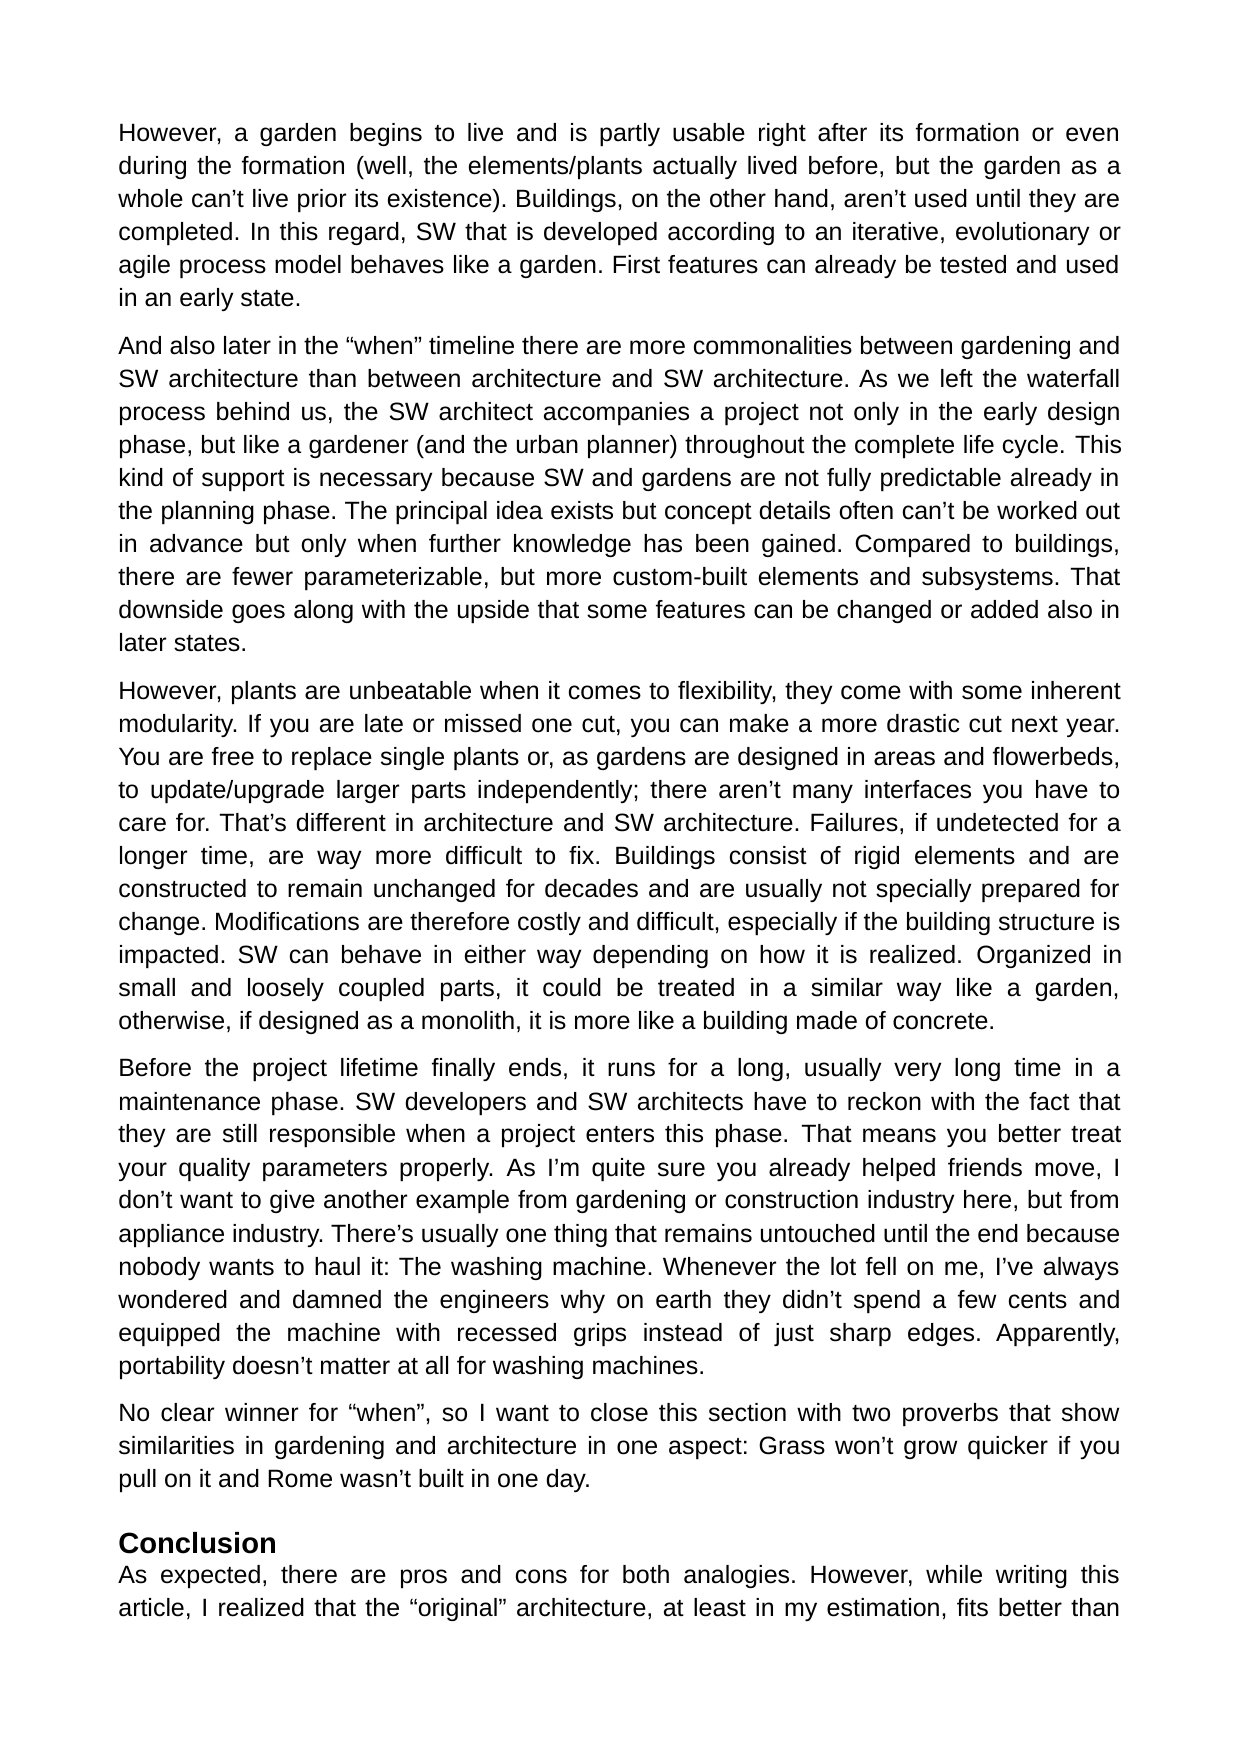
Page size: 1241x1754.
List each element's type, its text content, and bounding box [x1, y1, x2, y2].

text As expected, there are pros and cons for both analogies. However, while writing this article, I realized that the “original” architecture, at least in my estimation, fits better than [118, 1560, 1122, 1622]
text Before the project lifetime finally ends, it runs for a long, usually very long time in a maintenance phase. SW developers and SW architects have to reckon with the fact that they are still responsible when a project enters this phase. That means you better treat your quality parameters properly. As I’m quite sure you already helped friends move, I don’t want to give another example from gardening or construction industry here, but from appliance industry. There’s usually one thing that remains untouched until the end because nobody wants to haul it: The washing machine. Whenever the lot fell on me, I’ve always wondered and damned the engineers why on earth they didn’t spend a few cents and equipped the machine with recessed grips instead of just sharp edges. Apparently, portability doesn’t matter at all for washing machines. [118, 1053, 1122, 1379]
text However, plants are unbeatable when it comes to flexibility, they come with some inherent modularity. If you are late or missed one cut, you can make a more drastic cut next year. You are free to replace single plants or, as gardens are designed in areas and flowerbeds, to update/upgrade larger parts independently; there aren’t many interfaces you have to care for. That’s different in architecture and SW architecture. Failures, if undetected for a longer time, are way more difficult to fix. Buildings consist of rigid elements and are constructed to remain unchanged for decades and are usually not specially prepared for change. Modifications are therefore costly and difficult, especially if the building structure is impacted. SW can behave in either way depending on how it is realized. Organized in small and loosely coupled parts, it could be treated in a similar way like a garden, otherwise, if designed as a monolith, it is more like a building made of concrete. [118, 676, 1122, 1034]
text And also later in the “when” timeline there are more commonalities between gardening and SW architecture than between architecture and SW architecture. As we left the waterfall process behind us, the SW architect accompanies a project not only in the early design phase, but like a gardener (and the urban planner) throughout the complete life cycle. This kind of support is necessary because SW and gardens are not fully predictable already in the planning phase. The principal idea exists but concept details often can’t be worked out in advance but only when further knowledge has been gained. Compared to buildings, there are fewer parameterizable, but more custom-built elements and subsystems. That downside goes along with the upside that some features can be changed or added also in later states. [118, 331, 1122, 657]
text No clear winner for “when”, so I want to close this section with two proverbs that show similarities in gardening and architecture in one aspect: Grass won’t grow quicker if you pull on it and Rome wasn’t built in one day. [118, 1398, 1122, 1493]
subtitle Conclusion [118, 1526, 1122, 1560]
text However, a garden begins to live and is partly usable right after its formation or even during the formation (well, the elements/plants actually lived before, but the garden as a whole can’t live prior its existence). Buildings, on the other hand, aren’t used until they are completed. In this regard, SW that is developed according to an iterative, evolutionary or agile process model behaves like a garden. First features can already be tested and used in an early state. [118, 118, 1122, 312]
